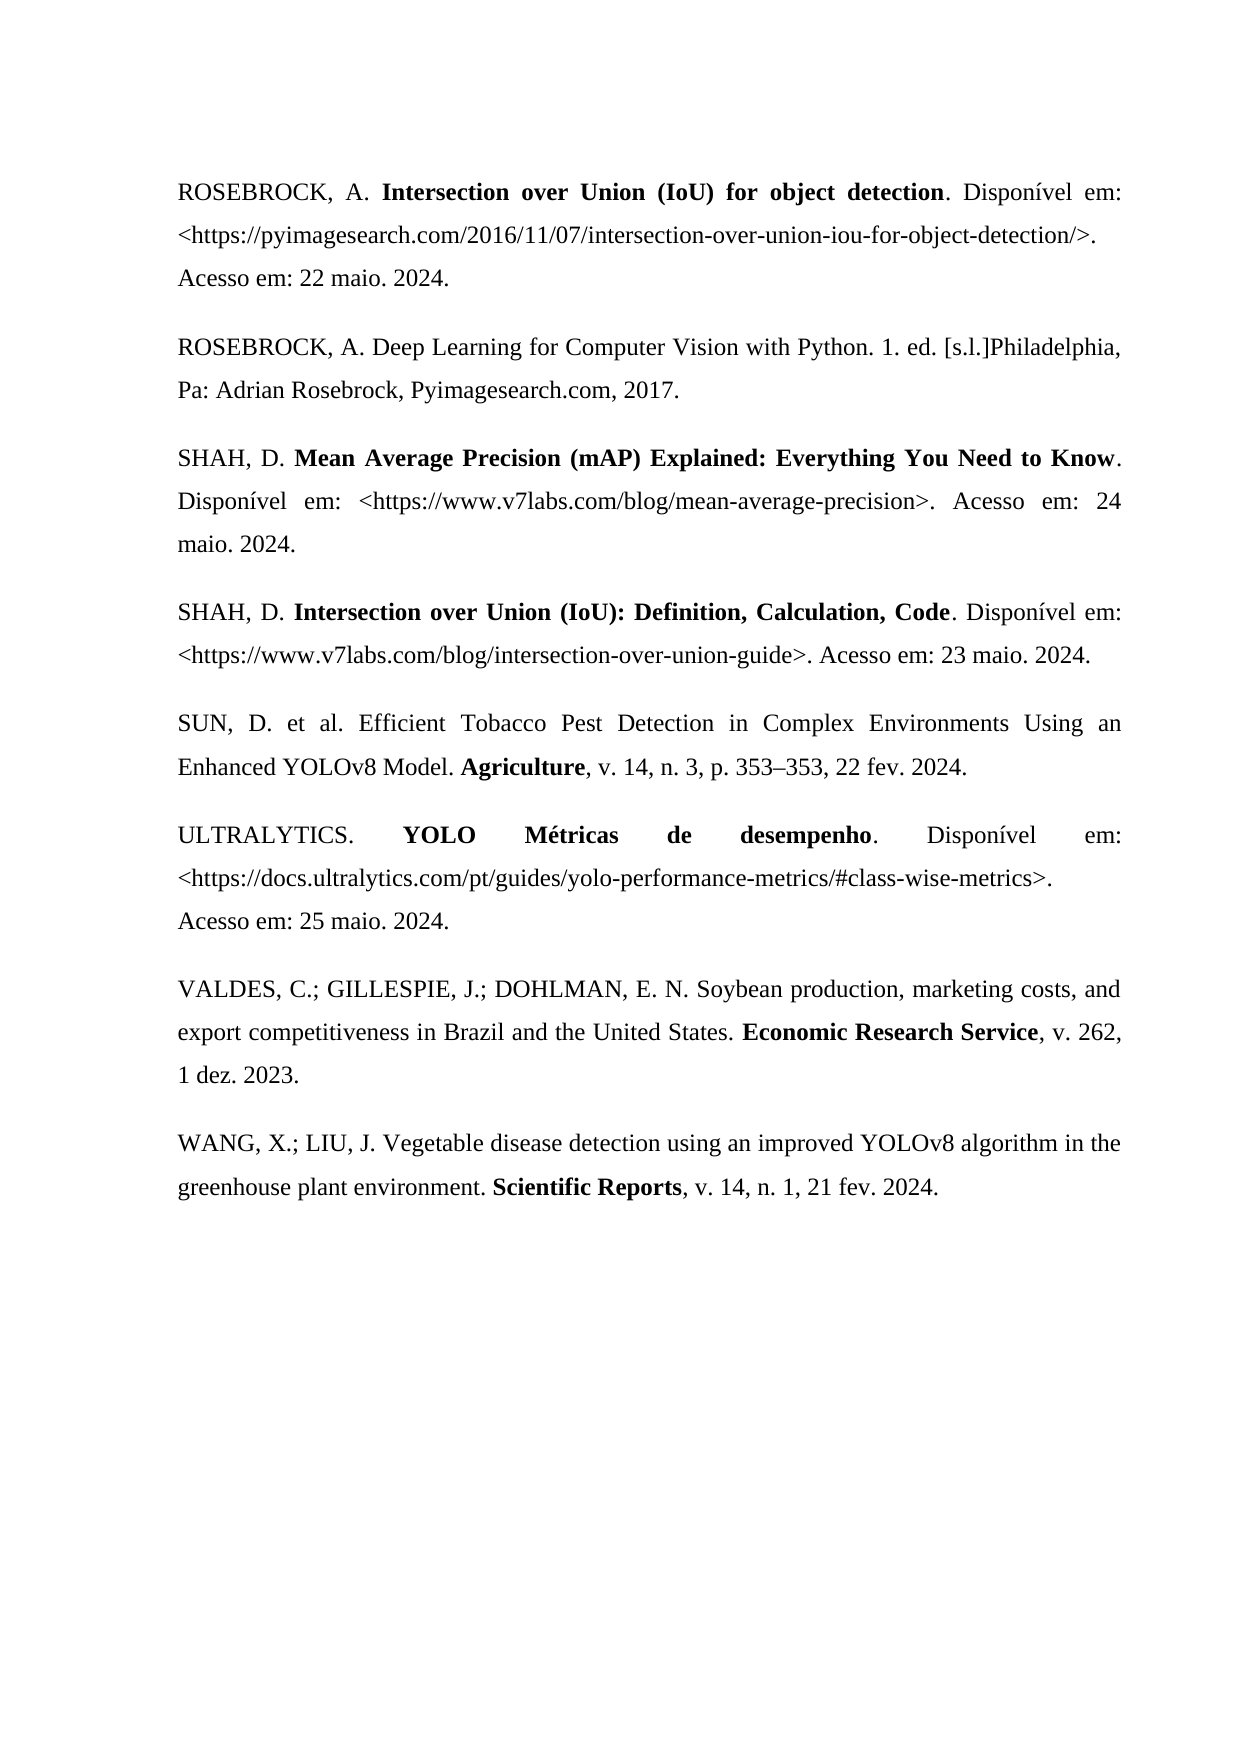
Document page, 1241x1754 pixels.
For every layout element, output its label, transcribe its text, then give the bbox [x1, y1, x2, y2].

text ULTRALYTICS. YOLO Métricas de desempenho. Disponível em: <https://docs.ultralytics.com/pt/guides/yolo-performance-metrics/#class-wise-metrics>. Acesso em: 25 maio. 2024. [177, 820, 1122, 935]
text WANG, X.; LIU, J. Vegetable disease detection using an improved YOLOv8 algorithm in the greenhouse plant environment. Scientific Reports, v. 14, n. 1, 21 fev. 2024. [177, 1128, 1122, 1200]
text VALDES, C.; GILLESPIE, J.; DOHLMAN, E. N. Soybean production, marketing costs, and export competitiveness in Brazil and the United States. Economic Research Service, v. 262, 1 dez. 2023. [177, 974, 1122, 1089]
text SUN, D. et al. Efficient Tobacco Pest Detection in Complex Environments Using an Enhanced YOLOv8 Model. Agriculture, v. 14, n. 3, p. 353–353, 22 fev. 2024. [177, 708, 1122, 780]
text SHAH, D. Mean Average Precision (mAP) Explained: Everything You Need to Know. Disponível em: <https://www.v7labs.com/blog/mean-average-precision>. Acesso em: 24 maio. 2024. [177, 443, 1122, 558]
text SHAH, D. Intersection over Union (IoU): Definition, Calculation, Code. Disponível em: <https://www.v7labs.com/blog/intersection-over-union-guide>. Acesso em: 23 maio. 2024. [177, 597, 1122, 669]
text ROSEBROCK, A. Deep Learning for Computer Vision with Python. 1. ed. [s.l.]Philadelphia, Pa: Adrian Rosebrock, Pyimagesearch.com, 2017. [177, 332, 1122, 403]
text ROSEBROCK, A. Intersection over Union (IoU) for object detection. Disponível em: <https://pyimagesearch.com/2016/11/07/intersection-over-union-iou-for-object-detection/>. Acesso em: 22 maio. 2024. [177, 177, 1122, 292]
